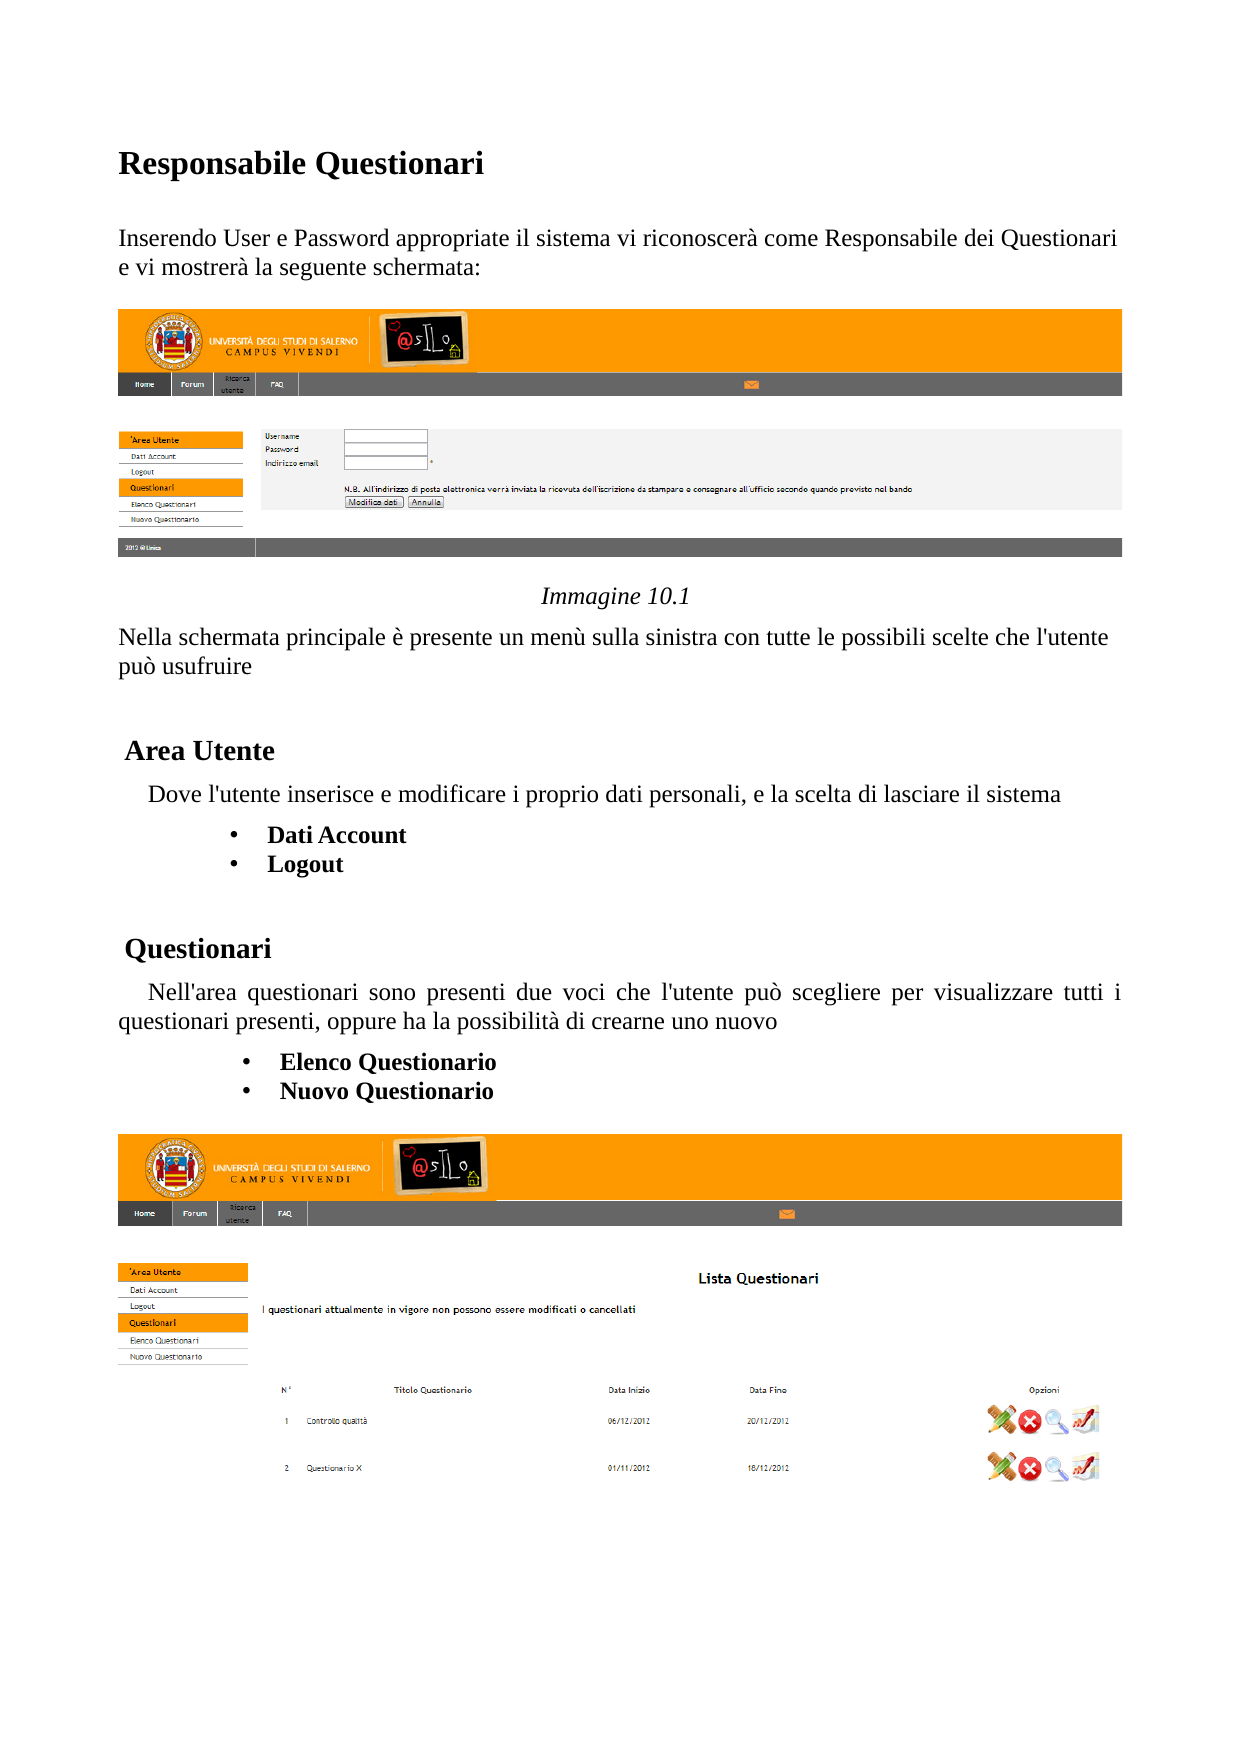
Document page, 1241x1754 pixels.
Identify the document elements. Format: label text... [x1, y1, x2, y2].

list Elenco Questionario [242, 1047, 1122, 1076]
subtitle Questionari [124, 931, 1122, 965]
list Nuovo Questionario [242, 1076, 1122, 1105]
text Nella schermata principale è presente un menù sulla sinistra con tutte le possibili scelte che l'utente può usufruire [118, 622, 1122, 679]
text Inserendo User e Password appropriate il sistema vi riconoscerà come Responsabile dei Questionari e vi mostrerà la seguente schermata: [118, 223, 1122, 281]
picture [118, 309, 1123, 581]
text Dove l'utente inserisce e modificare i proprio dati personali, e la scelta di lasciare il sistema [118, 779, 1122, 808]
subtitle Area Utente [124, 733, 1122, 767]
list Logout [229, 849, 1122, 878]
list Dati Account [229, 820, 1122, 849]
subtitle Responsabile Questionari [118, 143, 1122, 182]
text Nell'area questionari sono presenti due voci che l'utente può scegliere per visualizzare tutti i questionari presenti, oppure ha la possibilità di crearne uno nuovo [118, 977, 1122, 1035]
text Immagine 10.1 [118, 581, 1122, 609]
picture [118, 1133, 1123, 1586]
